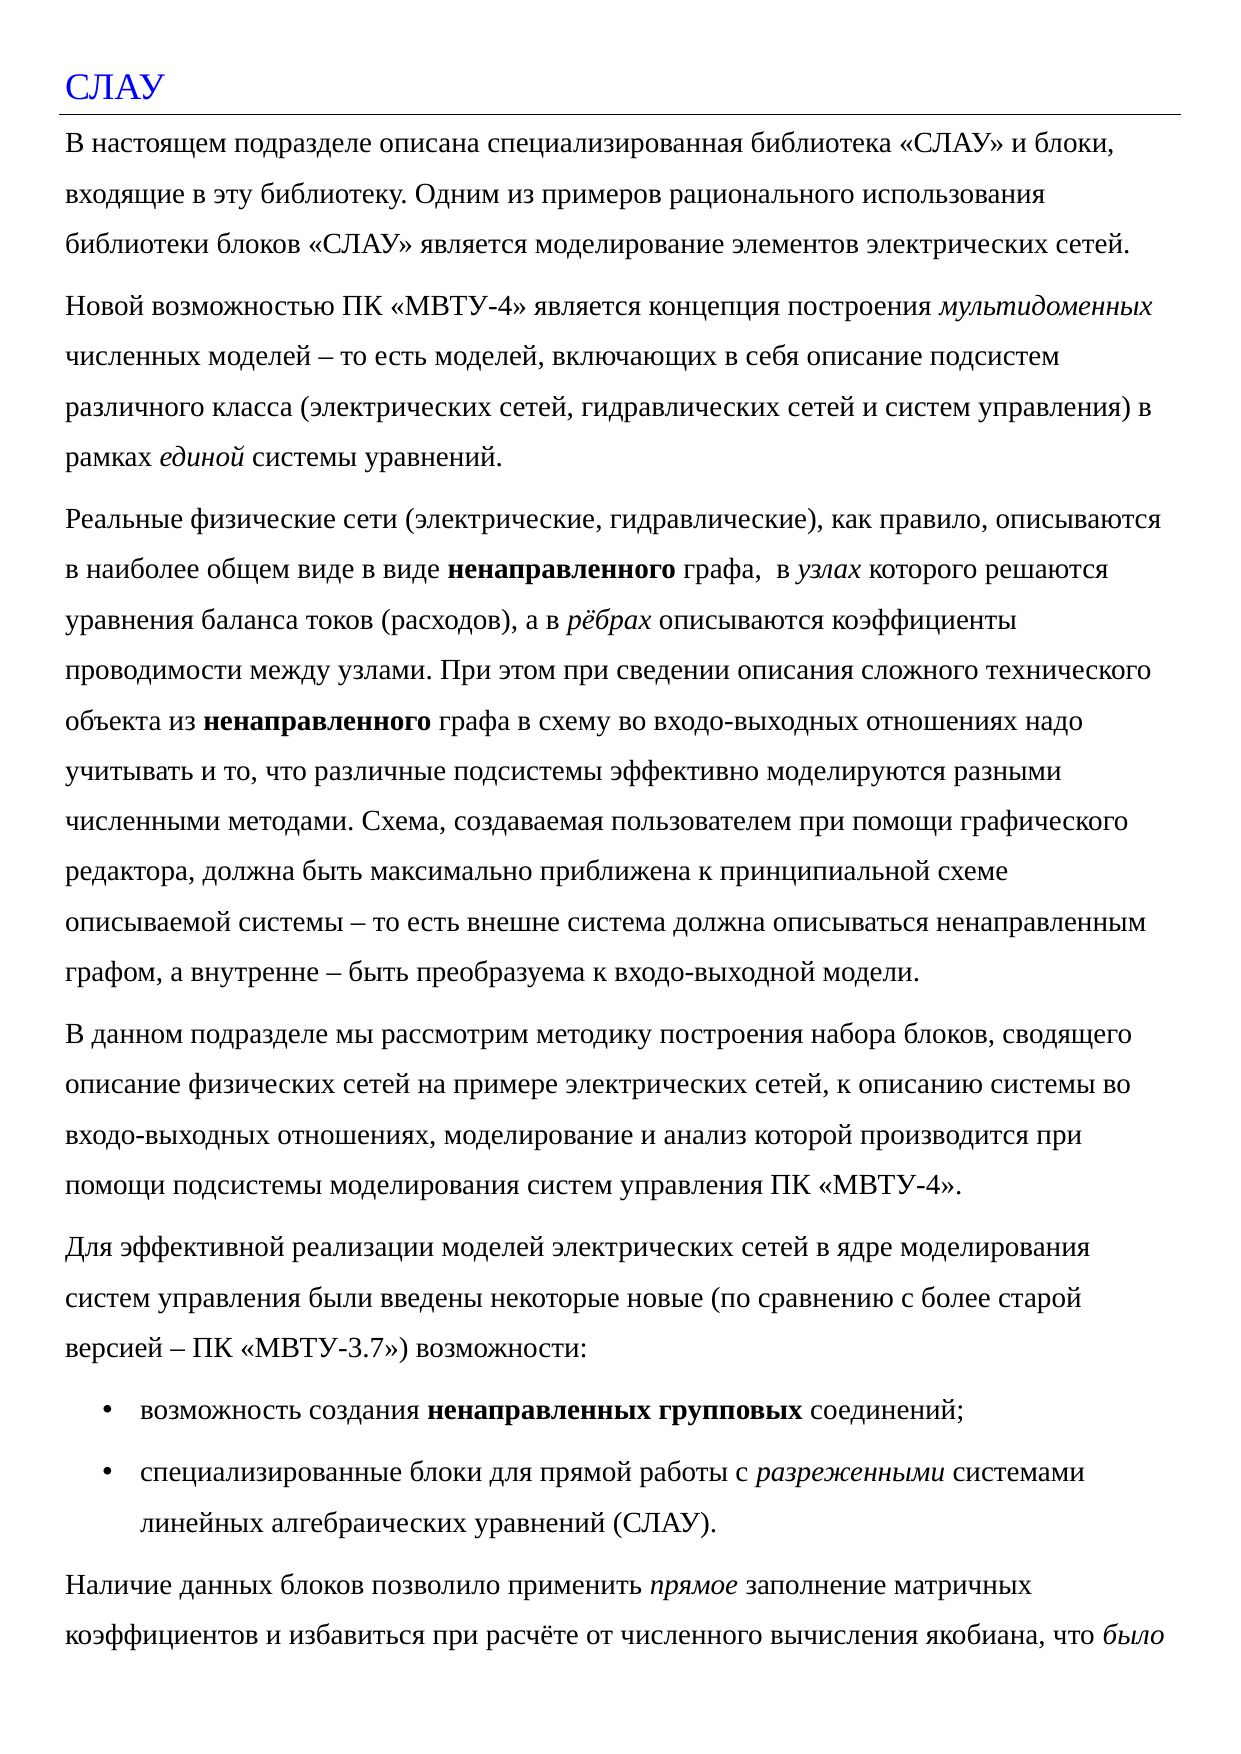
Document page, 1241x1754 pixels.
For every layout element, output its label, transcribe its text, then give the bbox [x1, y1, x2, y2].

table_header СЛАУ [59, 59, 1181, 114]
table_cell В настоящем подразделе описана специализированная библиотека «СЛАУ» и блоки, входящие в эту библиотеку. Одним из примеров рационального использования библиотеки блоков «СЛАУ» является моделирование элементов электрических сетей. Новой возможностью ПК «МВТУ-4» является концепция построения мультидоменных численных моделей – то есть моделей, включающих в себя описание подсистем различного класса (электрических сетей, гидравлических сетей и систем управления) в рамках единой системы уравнений. Реальные физические сети (электрические, гидравлические), как правило, описываются в наиболее общем виде в виде ненаправленного графа, в узлах которого решаются уравнения баланса токов (расходов), а в рёбрах описываются коэффициенты проводимости между узлами. При этом при сведении описания сложного технического объекта из ненаправленного графа в схему во входо-выходных отношениях надо учитывать и то, что различные подсистемы эффективно моделируются разными численными методами. Схема, создаваемая пользователем при помощи графического редактора, должна быть максимально приближена к принципиальной схеме описываемой системы – то есть внешне система должна описываться ненаправленным графом, а внутренне – быть преобразуема к входо-выходной модели. В данном подразделе мы рассмотрим методику построения набора блоков, сводящего описание физических сетей на примере электрических сетей, к описанию системы во входо-выходных отношениях, моделирование и анализ которой производится при помощи подсистемы моделирования систем управления ПК «МВТУ-4». Для эффективной реализации моделей электрических сетей в ядре моделирования систем управления были введены некоторые новые (по сравнению с более старой версией – ПК «МВТУ-3.7») возможности: возможность создания ненаправленных групповых соединений; специализированные блоки для прямой работы с разреженными системами линейных алгебраических уравнений (СЛАУ). Наличие данных блоков позволило применить прямое заполнение матричных коэффициентов и избавиться при расчёте от численного вычисления якобиана, что было сопряжено с многократным пересчётом всей схемы. То есть в рамках одной модели появилась возможность моделирования обычных входо-выходных схем с использованием явных методов интегрирования в сочетании со специализированными численными схемами для электросетей. Возможность создания ненаправленных групповых соединений подразумевает, что одной линией связи можно описать сразу несколько топологически независимых линий связи, причём идущих в разных направлениях. Для реализации этой возможности предусмотрено наличие специализированных блоков типа «Двунаправленная шина». Данный блок имеет один общий вход-выход, к которому подключается обобщённая линия связи и несколько именованных конфигурируемых входов или выходов. Два подобных блока соединяются между линией связи через общие порты, а вторичные именованные порты обрабатываются алгоритмом сортировки блоков так что порты с одинаковым именем, оказываются напрямую соединены между собой. Пример того как эти блоки используется для создания обобщённых соединений изображено на рисунке 1, а на рисунке 2 изображена эквивалентная схема без использования ненаправленных соединений: Рисунок 1 – схема соединения блоков между собой, с использованием ненаправленных групповых соединений Рисунок 2 – Схема, топологически эквивалентная схеме с использованием ненаправленных соединений Как и любые другие линии связи, среда разработки ПК «МВТУ-4» позволяет использовать обобщённые линии связи внутри субмоделей в блоках типа «Порт субмодели» и в блоках «В память» – «Из памяти». При этом данные блоки не имеют отдельных run-объектов, а только указывают направление соединений. Набор специализированных блоков для прямой работы с системами линейных алгебраических уравнений (СЛАУ), позволяет задать для схемы одну или несколько независимых именованных разреженных линейных систем следующего вида: A∙X = B, где A – матрица коэффициентов системы; X – вектор результатов; B – вектор правых частей. Решение СЛАУ производится по методике, описанной в [Тьюарсон Р. Разреженные матрицы. – М.: Мир, 1977. – 189 страниц], после того как все блоки задания коэффициентов будут обработаны. То есть эти блоки позволяют в любом месте схемы задавать коэффициенты и значения правых частей единой СЛАУ, а также выводить решение СЛАУ с предыдущего шага. В этот набор блоков входят 3 блока: «Номер линейного уравнения»; «Коэффициенты линейного уравнения»; «Результаты СЛАУ». Блок «Номер линейного уравнения» представляет собой счётчик количества уравнений в системе с заданным именем. Блок «Коэффициенты линейного уравнения» задаёт коэффициенты и значения правой части для указанных на его первом входе уравнений. Блок «Результаты СЛАУ» возвращает на выходе вектор результатов расчёта линейной системы с заданным именем. Используя данные блоки, а также блоки для создания ненаправленных соединений можно эффективно описывать физические сети в рамках входо-выходной модели, а также сочетать в одной модели входо-выходное представление модели и различные способы представления физической сети (например, электрическую сеть, описанную в рамках одночастотной модели в комплексных числах и описанную при помощи дифференциальных уравнений). Рассмотрим (кратко) методику сведения описания электрических сетей (как наиболее простых по описанию) при помощи метода узловых потенциалов [И. Влах, К. Сингхал, Машинные методы анализа и проектирования электронных схем, Радио и связь, 1988 г.; Чуа Л.О., Лин Пен-Мин, Машинный анализ электронных схем: Алгоритмы и вычислительные методы. – М.: Энергия, 1980 г.]. Метод узловых потенциалов является стандартным для решения электросетевых задач и применяется в специализированных расчётных программах, таких как SPICE. К преимуществам данного метода можно отнести отсуствие топологических ограничений, присущих например методу контурных токов. Для топологически полного описания электрически сетей в рамках метода узловых потенциалов в модели должны присутсвовать следующие типы элементов: граничный узел электрической сети; узел электрической сети; ветвление электрической сети; линейное сопротивление; нелинейное сопротивление; индуктивность; ёмкость; источник напряжения; источник тока. Более сложные объекты могут быть построены из этих элементарных объектов и входо-выходных блоков стандартной библиотеки блоков ПК «МВТУ-4». Все блоки, используемые для описания электрических сетей в ПК «МВТУ-4» (примечание от 2012.01.13: кроме относительно старой библиотеки «Электромашины», которая будет переработана), представляют собой субмодели, внешний вид которых приближен к изображению соотвествующих элементов на электрических схемах. ... [59, 115, 1181, 1657]
